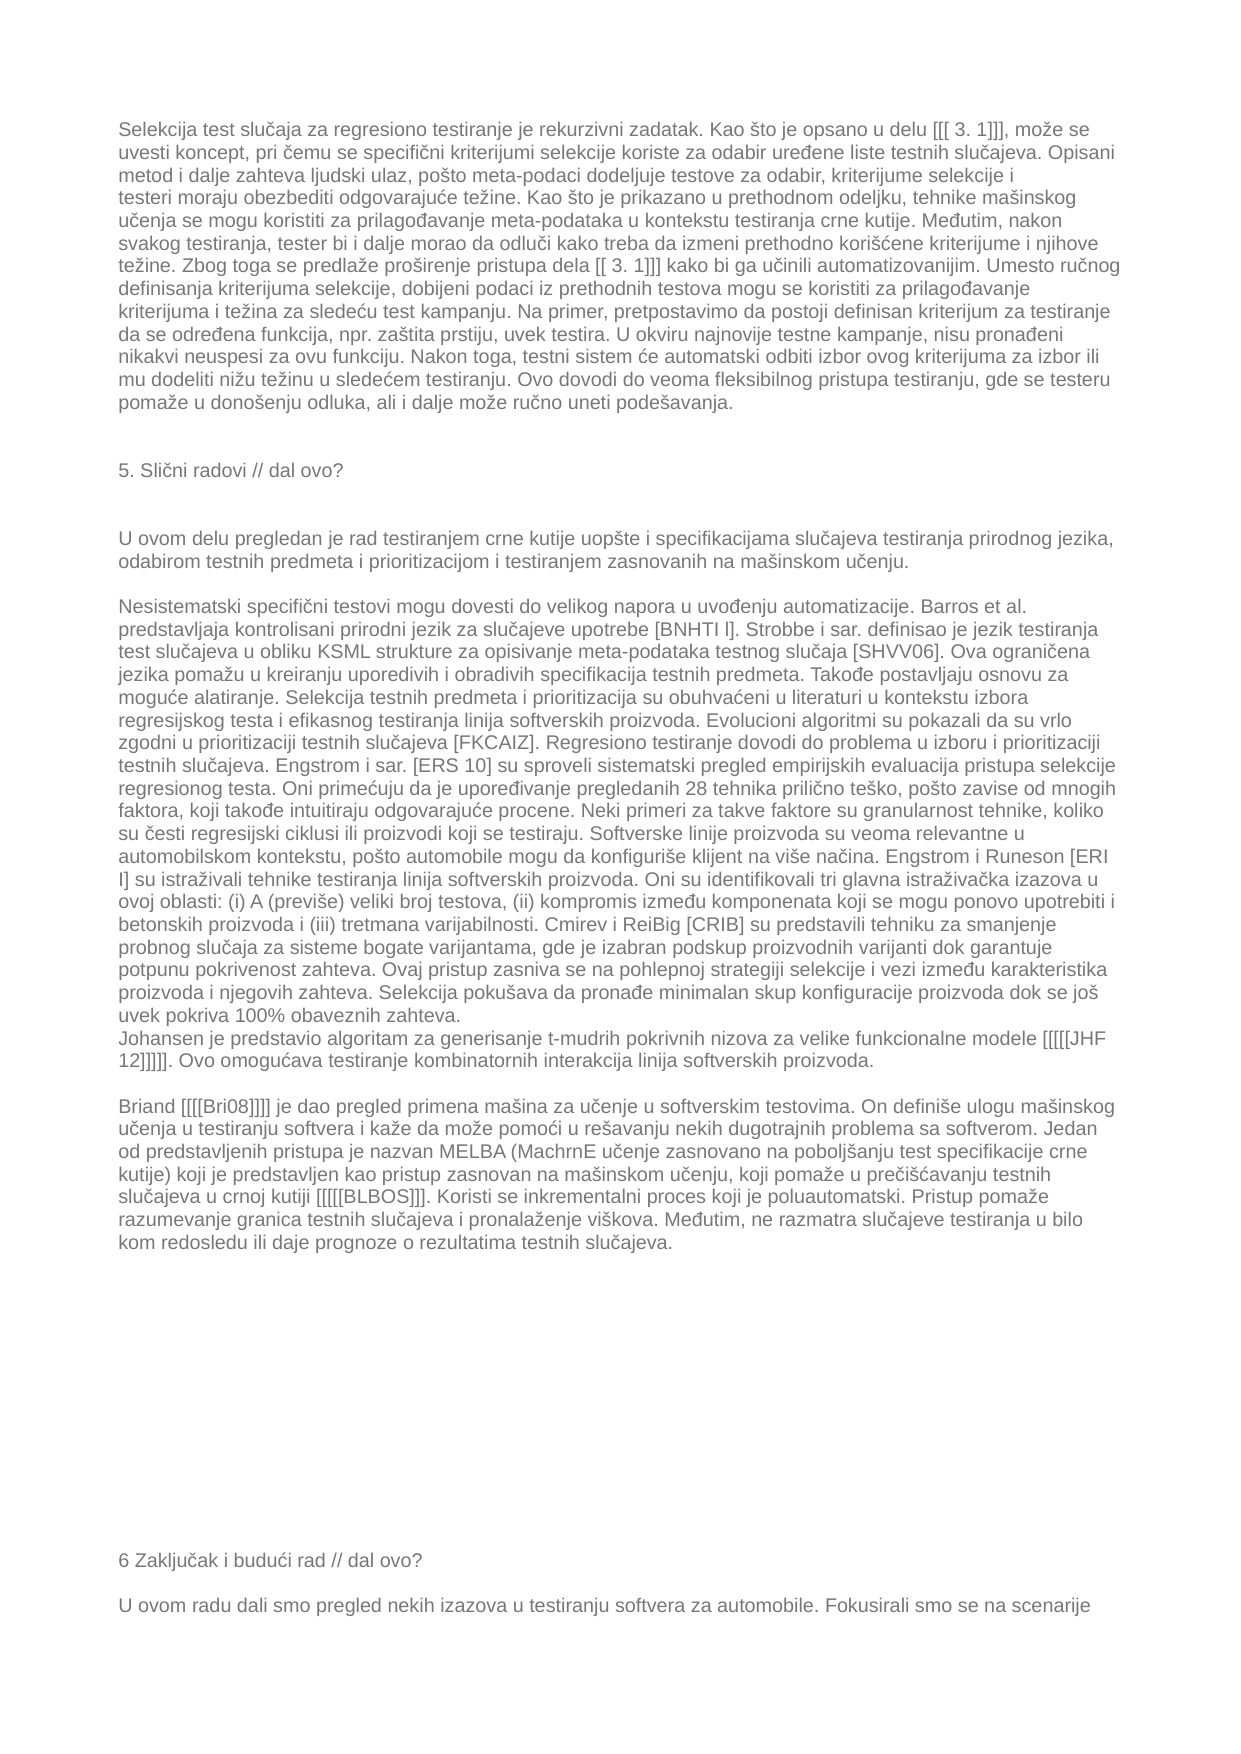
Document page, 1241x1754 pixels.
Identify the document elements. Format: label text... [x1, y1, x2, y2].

text 6 Zaključak i budući rad // dal ovo? U ovom radu dali smo pregled nekih izazova u testiranju softvera za automobile. Fokusirali smo se na scenarije [118, 1549, 1122, 1617]
text testeri moraju obezbediti odgovarajuće težine. Kao što je prikazano u prethodnom odeljku, tehnike mašinskog učenja se mogu koristiti za prilagođavanje meta-podataka u kontekstu testiranja crne kutije. Međutim, nakon svakog testiranja, tester bi i dalje morao da odluči kako treba da izmeni prethodno korišćene kriterijume i njihove težine. Zbog toga se predlaže proširenje pristupa dela [[ 3. 1]]] kako bi ga učinili automatizovanijim. Umesto ručnog definisanja kriterijuma selekcije, dobijeni podaci iz prethodnih testova mogu se koristiti za prilagođavanje kriterijuma i težina za sledeću test kampanju. Na primer, pretpostavimo da postoji definisan kriterijum za testiranje da se određena funkcija, npr. zaštita prstiju, uvek testira. U okviru najnovije testne kampanje, nisu pronađeni nikakvi neuspesi za ovu funkciju. Nakon toga, testni sistem će automatski odbiti izbor ovog kriterijuma za izbor ili mu dodeliti nižu težinu u sledećem testiranju. Ovo dovodi do veoma fleksibilnog pristupa testiranju, gde se testeru pomaže u donošenju odluka, ali i dalje može ručno uneti podešavanja. [118, 186, 1122, 413]
text Selekcija test slučaja za regresiono testiranje je rekurzivni zadatak. Kao što je opsano u delu [[[ 3. 1]]], može se uvesti koncept, pri čemu se specifični kriterijumi selekcije koriste za odabir uređene liste testnih slučajeva. Opisani metod i dalje zahteva ljudski ulaz, pošto meta-podaci dodeljuje testove za odabir, kriterijume selekcije i [118, 118, 1122, 186]
text Nesistematski specifični testovi mogu dovesti do velikog napora u uvođenju automatizacije. Barros et al. predstavljaja kontrolisani prirodni jezik za slučajeve upotrebe [BNHTI l]. Strobbe i sar. definisao je jezik testiranja test slučajeva u obliku KSML strukture za opisivanje meta-podataka testnog slučaja [SHVV06]. Ova ograničena jezika pomažu u kreiranju uporedivih i obradivih specifikacija testnih predmeta. Takođe postavljaju osnovu za moguće alatiranje. Selekcija testnih predmeta i prioritizacija su obuhvaćeni u literaturi u kontekstu izbora regresijskog testa i efikasnog testiranja linija softverskih proizvoda. Evolucioni algoritmi su pokazali da su vrlo zgodni u prioritizaciji testnih slučajeva [FKCAIZ]. Regresiono testiranje dovodi do problema u izboru i prioritizaciji testnih slučajeva. Engstrom i sar. [ERS 10] su sproveli sistematski pregled empirijskih evaluacija pristupa selekcije regresionog testa. Oni primećuju da je upoređivanje pregledanih 28 tehnika prilično teško, pošto zavise od mnogih faktora, koji takođe intuitiraju odgovarajuće procene. Neki primeri za takve faktore su granularnost tehnike, koliko su česti regresijski ciklusi ili proizvodi koji se testiraju. Softverske linije proizvoda su veoma relevantne u automobilskom kontekstu, pošto automobile mogu da konfiguriše klijent na više načina. Engstrom i Runeson [ERI I] su istraživali tehnike testiranja linija softverskih proizvoda. Oni su identifikovali tri glavna istraživačka izazova u ovoj oblasti: (i) A (previše) veliki broj testova, (ii) kompromis između komponenata koji se mogu ponovo upotrebiti i betonskih proizvoda i (iii) tretmana varijabilnosti. Cmirev i ReiBig [CRIB] su predstavili tehniku za smanjenje probnog slučaja za sisteme bogate varijantama, gde je izabran podskup proizvodnih varijanti dok garantuje potpunu pokrivenost zahteva. Ovaj pristup zasniva se na pohlepnoj strategiji selekcije i vezi između karakteristika proizvoda i njegovih zahteva. Selekcija pokušava da pronađe minimalan skup konfiguracije proizvoda dok se još uvek pokriva 100% obaveznih zahteva. [118, 595, 1122, 1026]
text Johansen je predstavio algoritam za generisanje t-mudrih pokrivnih nizova za velike funkcionalne modele [[[[[JHF 12]]]]]. Ovo omogućava testiranje kombinatornih interakcija linija softverskih proizvoda. Briand [[[[Bri08]]]] je dao pregled primena mašina za učenje u softverskim testovima. On definiše ulogu mašinskog učenja u testiranju softvera i kaže da može pomoći u rešavanju nekih dugotrajnih problema sa softverom. Jedan od predstavljenih pristupa je nazvan MELBA (MachrnE učenje zasnovano na poboljšanju test specifikacije crne kutije) koji je predstavljen kao pristup zasnovan na mašinskom učenju, koji pomaže u prečišćavanju testnih slučajeva u crnoj kutiji [[[[[BLBOS]]]. Koristi se inkrementalni proces koji je poluautomatski. Pristup pomaže razumevanje granica testnih slučajeva i pronalaženje viškova. Međutim, ne razmatra slučajeve testiranja u bilo kom redosledu ili daje prognoze o rezultatima testnih slučajeva. [118, 1026, 1122, 1344]
text 5. Slični radovi // dal ovo? [118, 459, 1122, 481]
text U ovom delu pregledan je rad testiranjem crne kutije uopšte i specifikacijama slučajeva testiranja prirodnog jezika, odabirom testnih predmeta i prioritizacijom i testiranjem zasnovanih na mašinskom učenju. [118, 527, 1122, 572]
